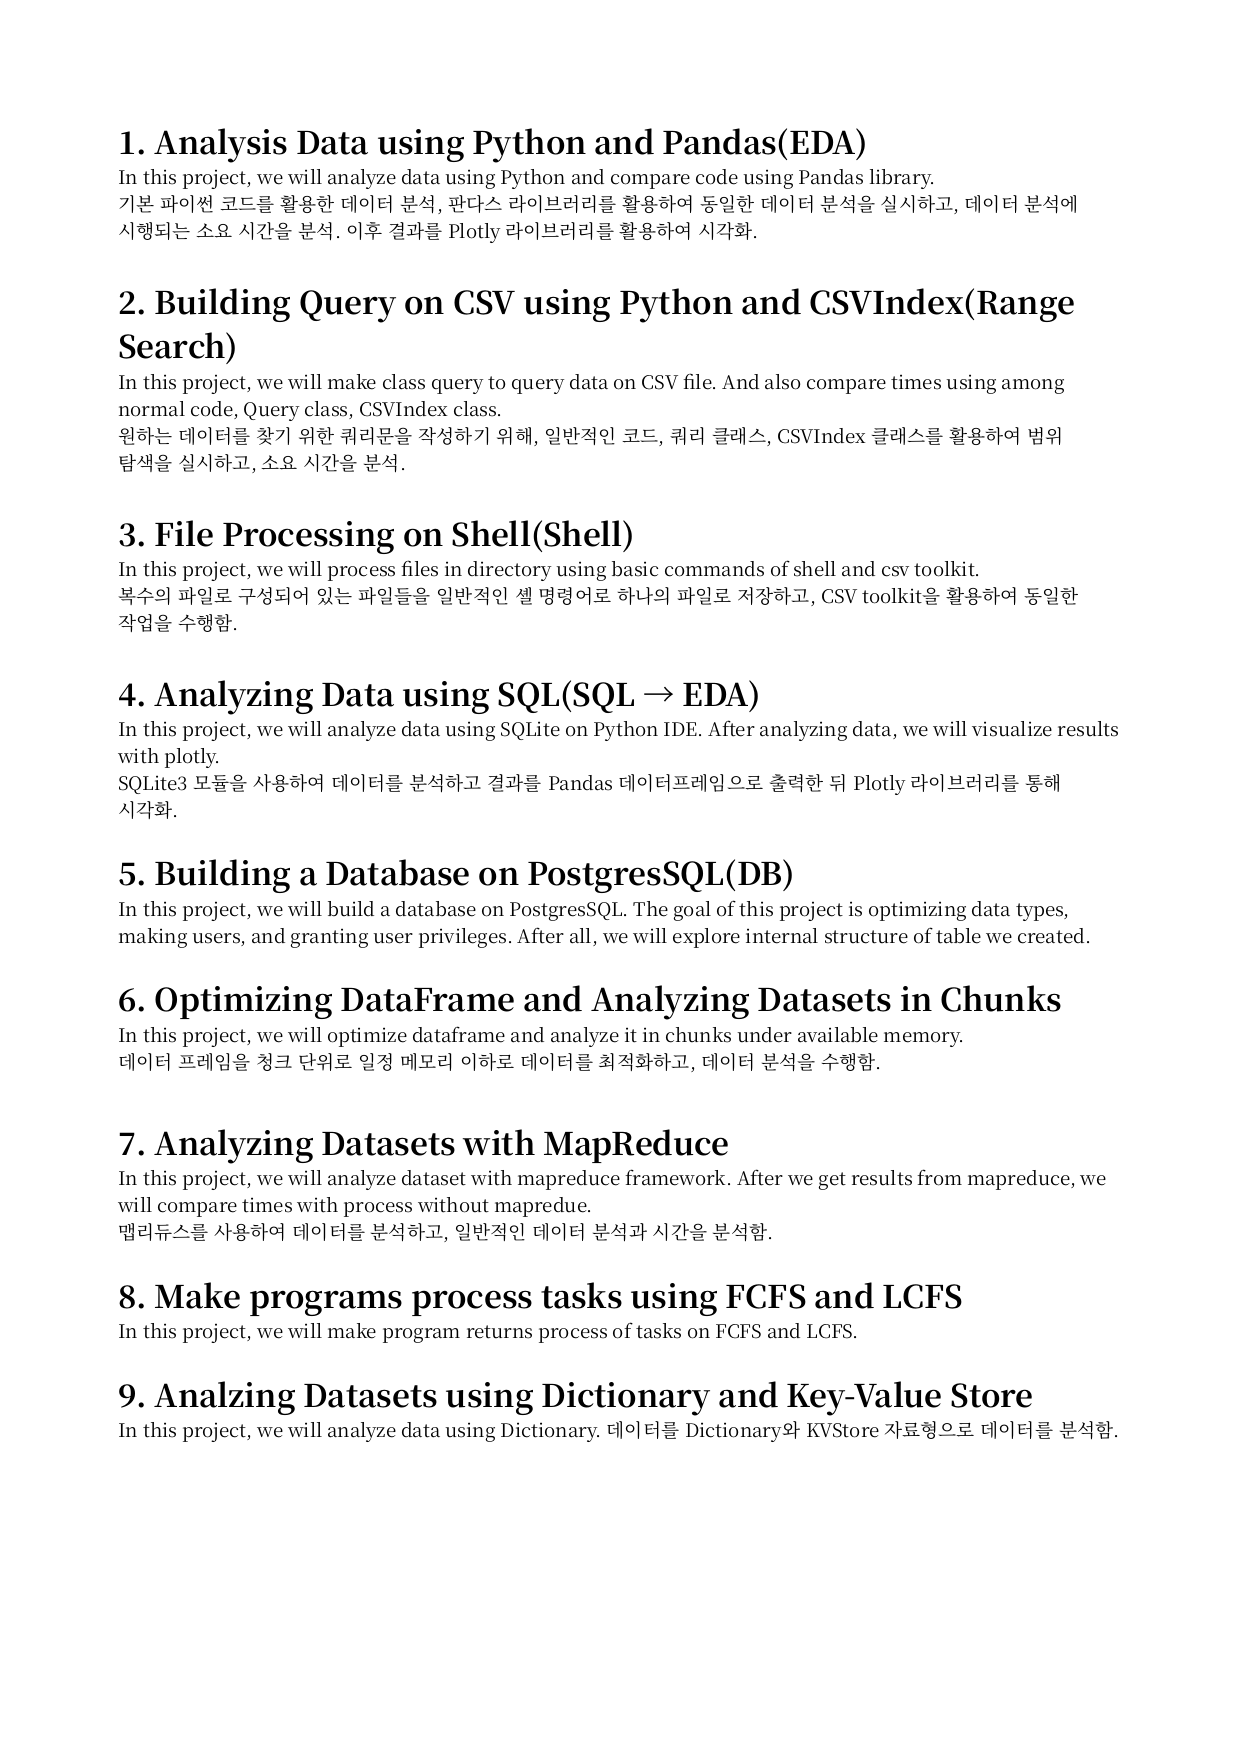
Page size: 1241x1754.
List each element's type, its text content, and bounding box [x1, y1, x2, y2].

text 1. Analysis Data using Python and Pandas(EDA) [118, 118, 1122, 163]
text In this project, we will optimize dataframe and analyze it in chunks under available memory. [118, 1021, 1122, 1047]
text In this project, we will analyze data using Python and compare code using Pandas library. [118, 163, 1122, 190]
text 기본 파이썬 코드를 활용한 데이터 분석, 판다스 라이브러리를 활용하여 동일한 데이터 분석을 실시하고, 데이터 분석에 시행되는 소요 시간을 분석. 이후 결과를 Plotly 라이브러리를 활용하여 시각화. [118, 190, 1122, 244]
text 7. Analyzing Datasets with MapReduce [118, 1119, 1122, 1164]
text In this project, we will build a database on PostgresSQL. The goal of this project is optimizing data types, making users, and granting user privileges. After all, we will explore internal structure of table we created. [118, 895, 1122, 949]
text 2. Building Query on CSV using Python and CSVIndex(Range Search) [118, 278, 1122, 368]
text SQLite3 모듈을 사용하여 데이터를 분석하고 결과를 Pandas 데이터프레임으로 출력한 뒤 Plotly 라이브러리를 통해 시각화. [118, 769, 1122, 823]
text In this project, we will process files in directory using basic commands of shell and csv toolkit. [118, 555, 1122, 582]
text 맵리듀스를 사용하여 데이터를 분석하고, 일반적인 데이터 분석과 시간을 분석함. [118, 1218, 1122, 1245]
text 원하는 데이터를 찾기 위한 쿼리문을 작성하기 위해, 일반적인 코드, 쿼리 클래스, CSVIndex 클래스를 활용하여 범위 탐색을 실시하고, 소요 시간을 분석. [118, 422, 1122, 476]
text In this project, we will make program returns process of tasks on FCFS and LCFS. [118, 1317, 1122, 1344]
text 9. Analzing Datasets using Dictionary and Key-Value Store [118, 1371, 1122, 1416]
text 5. Building a Database on PostgresSQL(DB) [118, 850, 1122, 895]
text In this project, we will make class query to query data on CSV file. And also compare times using among normal code, Query class, CSVIndex class. [118, 368, 1122, 422]
text 8. Make programs process tasks using FCFS and LCFS [118, 1272, 1122, 1317]
text 3. File Processing on Shell(Shell) [118, 510, 1122, 555]
text In this project, we will analyze data using Dictionary. 데이터를 Dictionary와 KVStore 자료형으로 데이터를 분석함. [118, 1416, 1122, 1443]
text In this project, we will analyze data using SQLite on Python IDE. After analyzing data, we will visualize results with plotly. [118, 715, 1122, 769]
text 데이터 프레임을 청크 단위로 일정 메모리 이하로 데이터를 최적화하고, 데이터 분석을 수행함. [118, 1047, 1122, 1074]
text 복수의 파일로 구성되어 있는 파일들을 일반적인 셸 명령어로 하나의 파일로 저장하고, CSV toolkit을 활용하여 동일한 작업을 수행함. [118, 582, 1122, 636]
text 4. Analyzing Data using SQL(SQL → EDA) [118, 670, 1122, 715]
text 6. Optimizing DataFrame and Analyzing Datasets in Chunks [118, 976, 1122, 1021]
text In this project, we will analyze dataset with mapreduce framework. After we get results from mapreduce, we will compare times with process without mapredue. [118, 1164, 1122, 1218]
